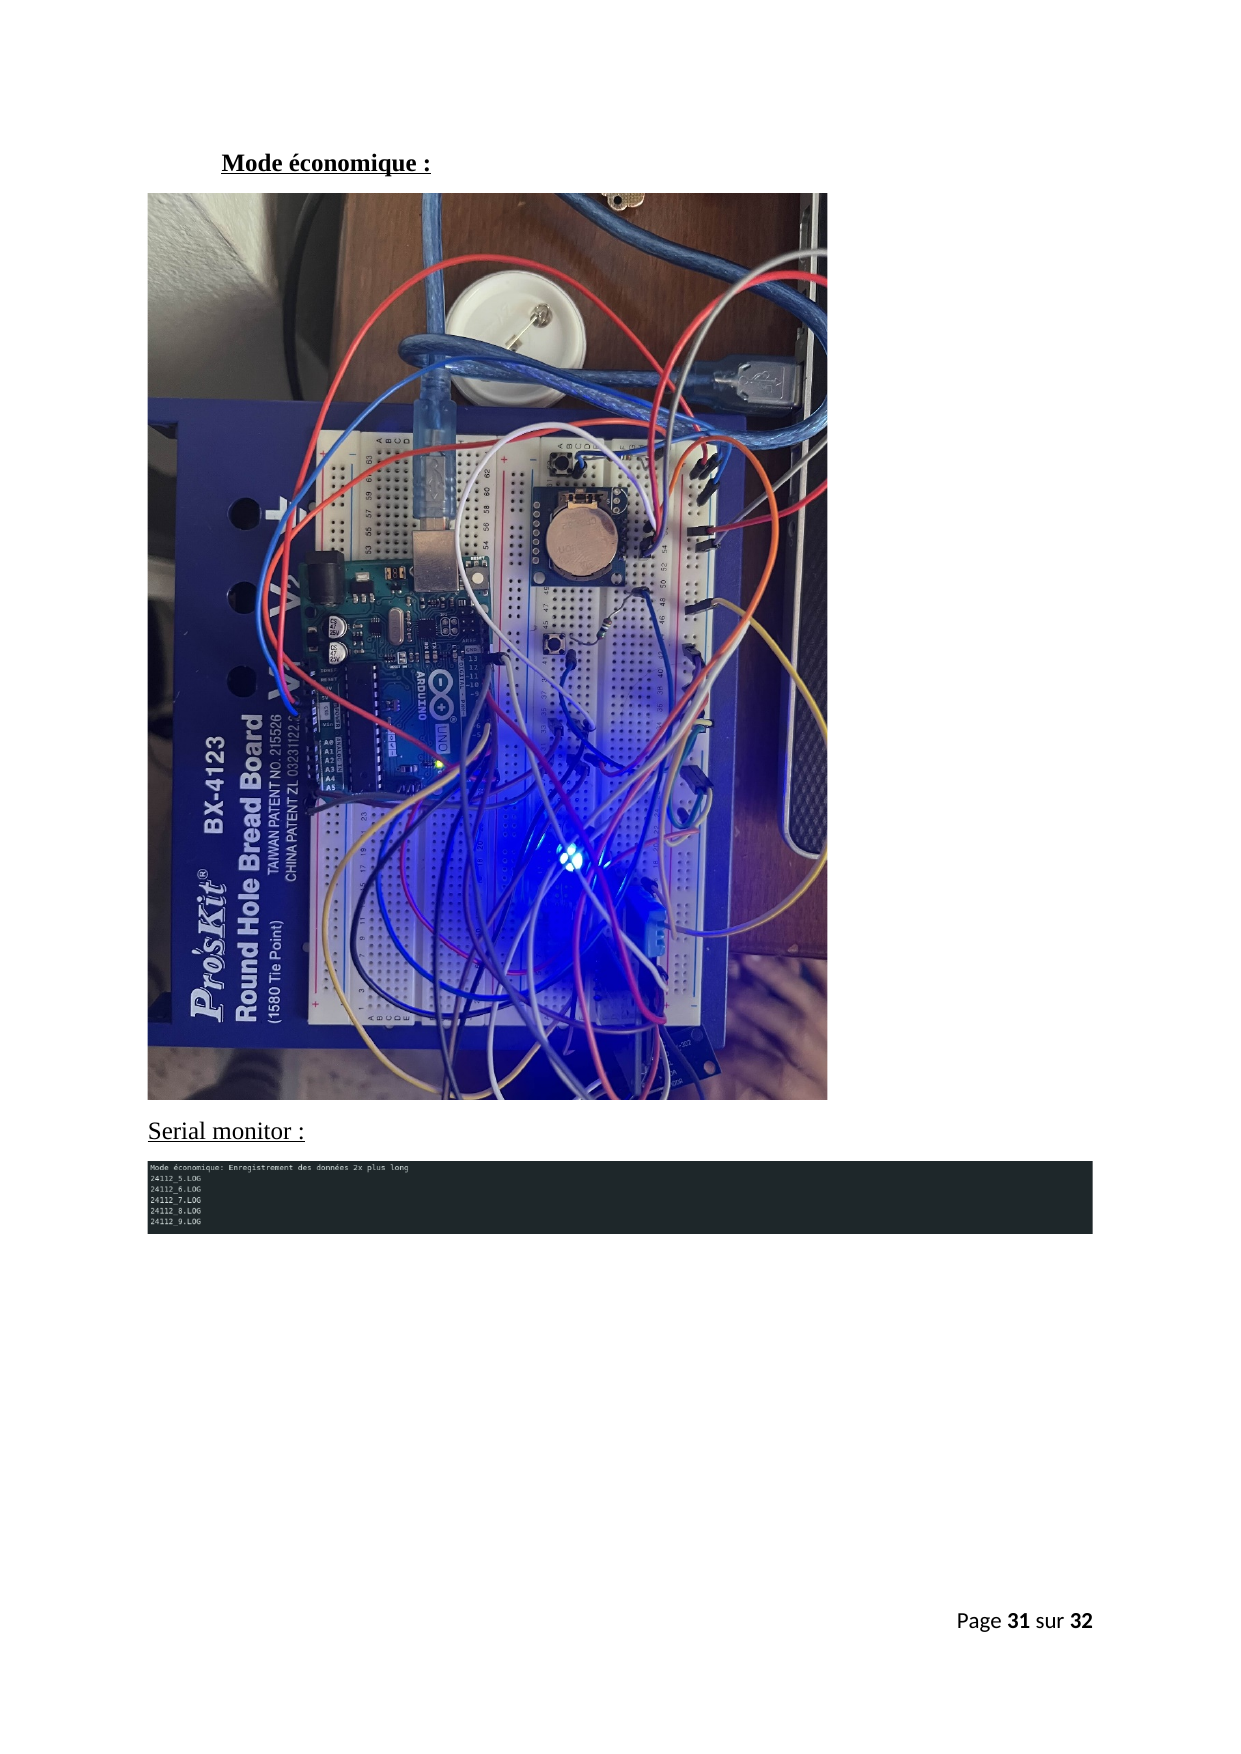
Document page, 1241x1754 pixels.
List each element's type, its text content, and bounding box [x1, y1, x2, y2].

text Mode économique : [148, 148, 1093, 176]
text Serial monitor : [148, 1116, 1093, 1145]
